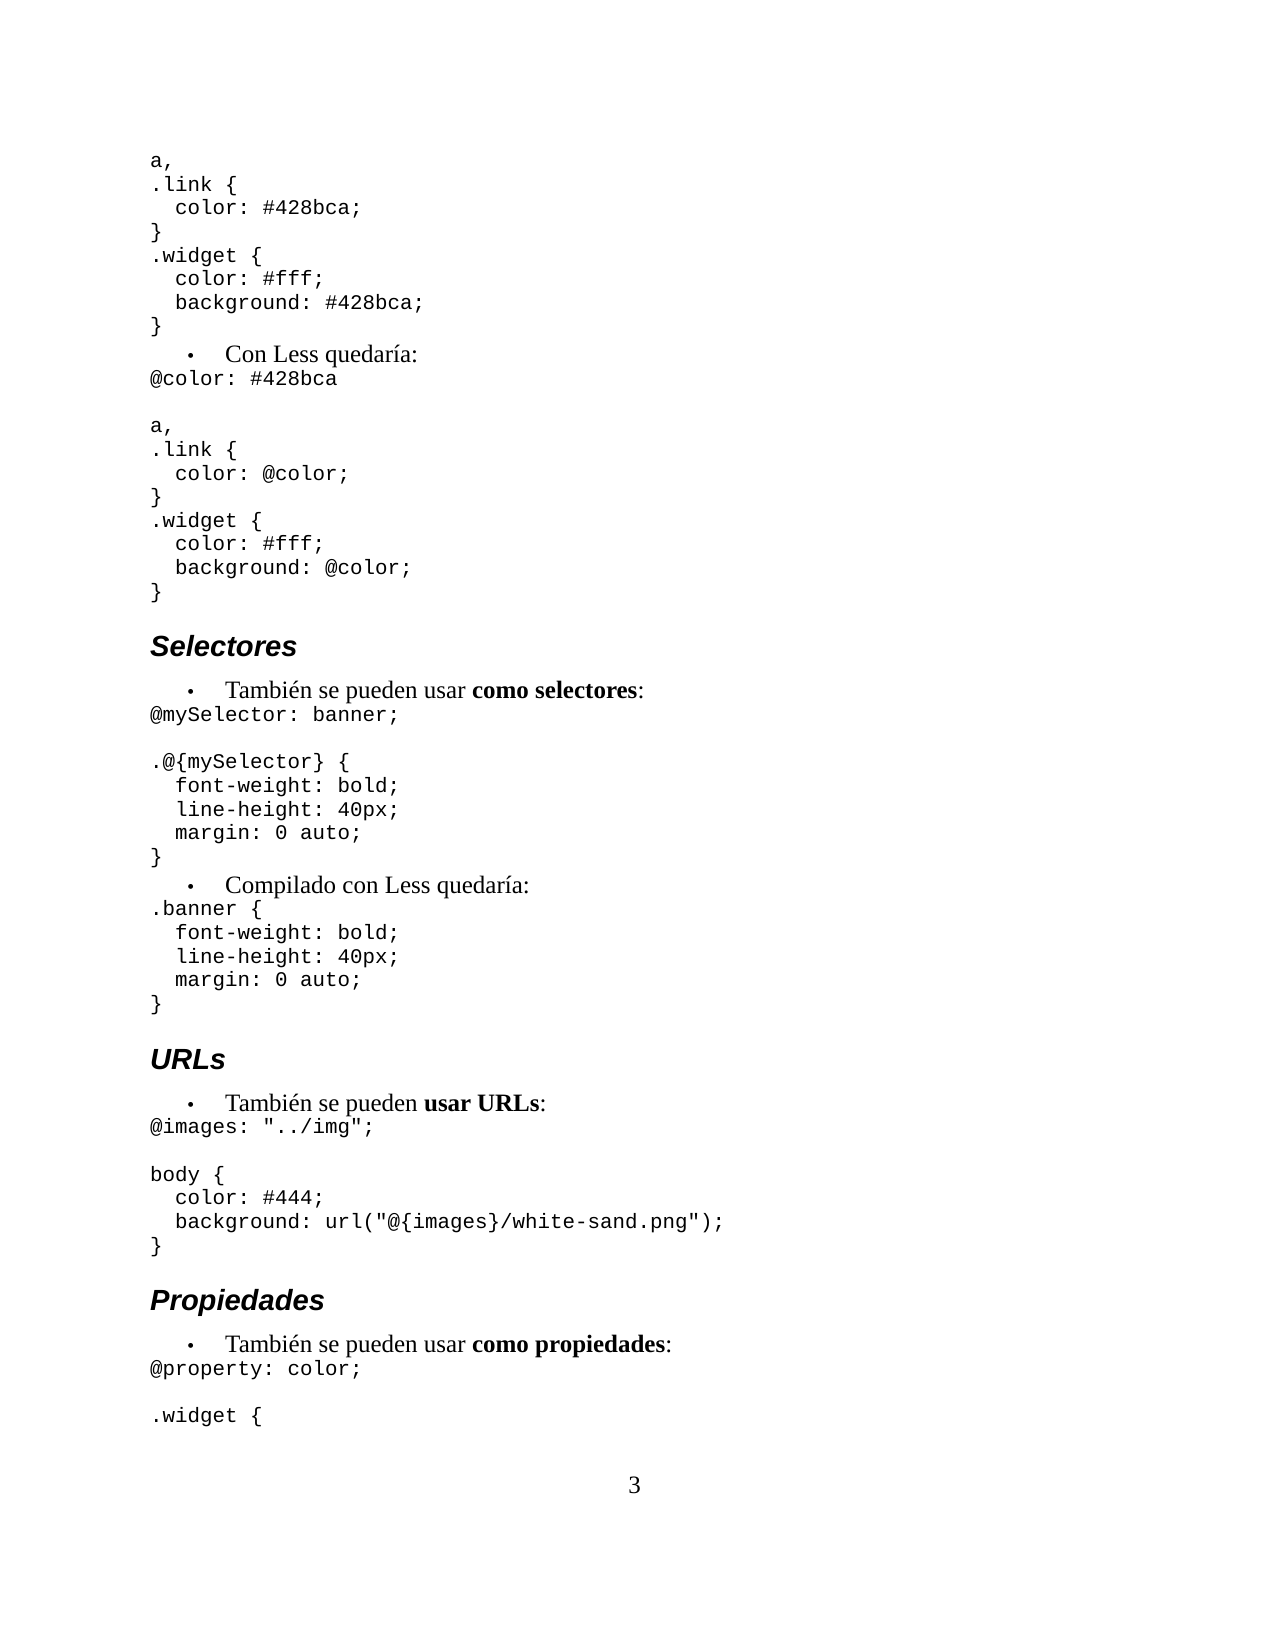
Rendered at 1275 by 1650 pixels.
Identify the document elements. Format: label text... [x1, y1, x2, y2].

text background: #428bca; [150, 292, 1125, 316]
text @color: #428bca [150, 368, 1125, 392]
text } [150, 993, 1125, 1017]
text a, [150, 150, 1125, 174]
text margin: 0 auto; [150, 822, 1125, 846]
text color: #fff; [150, 268, 1125, 292]
text body { [150, 1164, 1125, 1187]
list Con Less quedaría: [187, 339, 1125, 368]
text font-weight: bold; [150, 922, 1125, 946]
text } [150, 1235, 1125, 1258]
text a, [150, 415, 1125, 439]
text line-height: 40px; [150, 799, 1125, 822]
text .widget { [150, 510, 1125, 533]
text } [150, 316, 1125, 339]
text .banner { [150, 898, 1125, 922]
text .widget { [150, 244, 1125, 268]
text } [150, 846, 1125, 870]
text .@{mySelector} { [150, 751, 1125, 775]
list También se pueden usar como selectores: [187, 675, 1125, 704]
text color: #428bca; [150, 197, 1125, 221]
text line-height: 40px; [150, 946, 1125, 969]
text color: #fff; [150, 533, 1125, 557]
text background: url("@{images}/white-sand.png"); [150, 1211, 1125, 1235]
text @images: "../img"; [150, 1116, 1125, 1140]
text } [150, 221, 1125, 244]
text } [150, 486, 1125, 510]
text margin: 0 auto; [150, 969, 1125, 993]
text color: @color; [150, 462, 1125, 486]
text .link { [150, 439, 1125, 462]
text @property: color; [150, 1358, 1125, 1382]
list Compilado con Less quedaría: [187, 870, 1125, 898]
text .link { [150, 174, 1125, 197]
text background: @color; [150, 557, 1125, 581]
text } [150, 581, 1125, 604]
text .widget { [150, 1405, 1125, 1429]
text color: #444; [150, 1187, 1125, 1211]
list También se pueden usar URLs: [187, 1088, 1125, 1116]
subtitle Propiedades [150, 1283, 1125, 1317]
subtitle Selectores [150, 629, 1125, 663]
list También se pueden usar como propiedades: [187, 1329, 1125, 1358]
subtitle URLs [150, 1042, 1125, 1075]
text font-weight: bold; [150, 775, 1125, 799]
text @mySelector: banner; [150, 704, 1125, 728]
